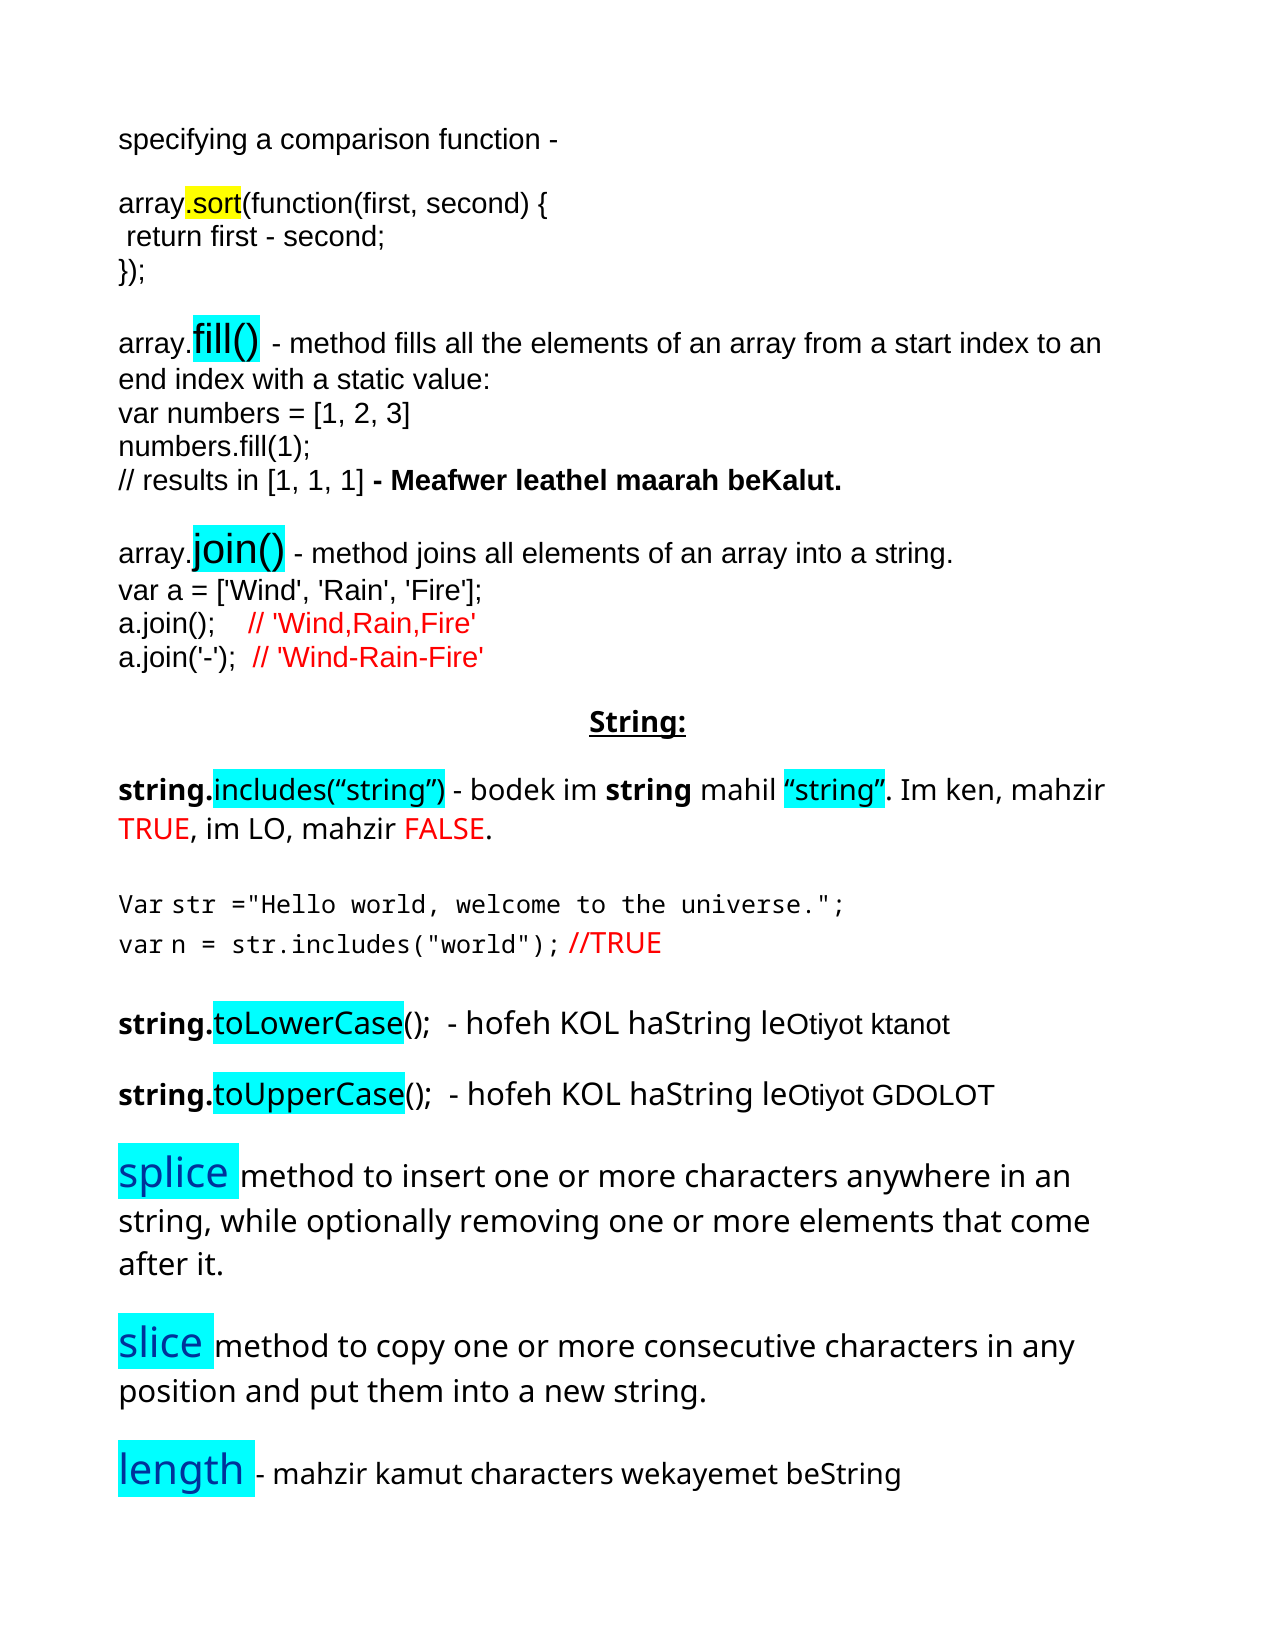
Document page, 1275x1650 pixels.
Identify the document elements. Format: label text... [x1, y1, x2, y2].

text var numbers = [1, 2, 3] [118, 396, 1157, 429]
text array.fill() - method fills all the elements of an array from a start index to an end index with a static value: [118, 314, 1157, 396]
text Var str ="Hello world, welcome to the universe."; var n = str.includes("world"); //TRUE [118, 882, 1157, 962]
text length - mahzir kamut characters wekayemet beString [118, 1440, 1157, 1497]
text String: [118, 701, 1157, 741]
text array.join() - method joins all elements of an array into a string. [118, 524, 1157, 572]
text var a = ['Wind', 'Rain', 'Fire']; [118, 572, 1157, 606]
text specifying a comparison function - [118, 118, 1157, 158]
text string.includes(“string”) - bodek im string mahil “string”. Im ken, mahzir TRUE, im LO, mahzir FALSE. [118, 769, 1157, 848]
text splice method to insert one or more characters anywhere in an string, while optionally removing one or more elements that come after it. [118, 1143, 1157, 1284]
text // results in [1, 1, 1] - Meafwer leathel maarah beKalut. [118, 463, 1157, 497]
text string.toUpperCase(); - hofeh KOL haString leOtiyot GDOLOT [118, 1072, 1157, 1114]
text a.join('-'); // 'Wind-Rain-Fire' [118, 639, 1157, 673]
text array.sort(function(first, second) { [118, 186, 1157, 219]
text string.toLowerCase(); - hofeh KOL haString leOtiyot ktanot [118, 1001, 1157, 1044]
text }); [118, 253, 1157, 286]
text a.join(); // 'Wind,Rain,Fire' [118, 606, 1157, 639]
text slice method to copy one or more consecutive characters in any position and put them into a new string. [118, 1313, 1157, 1412]
text return first - second; [118, 219, 1157, 253]
text numbers.fill(1); [118, 429, 1157, 463]
